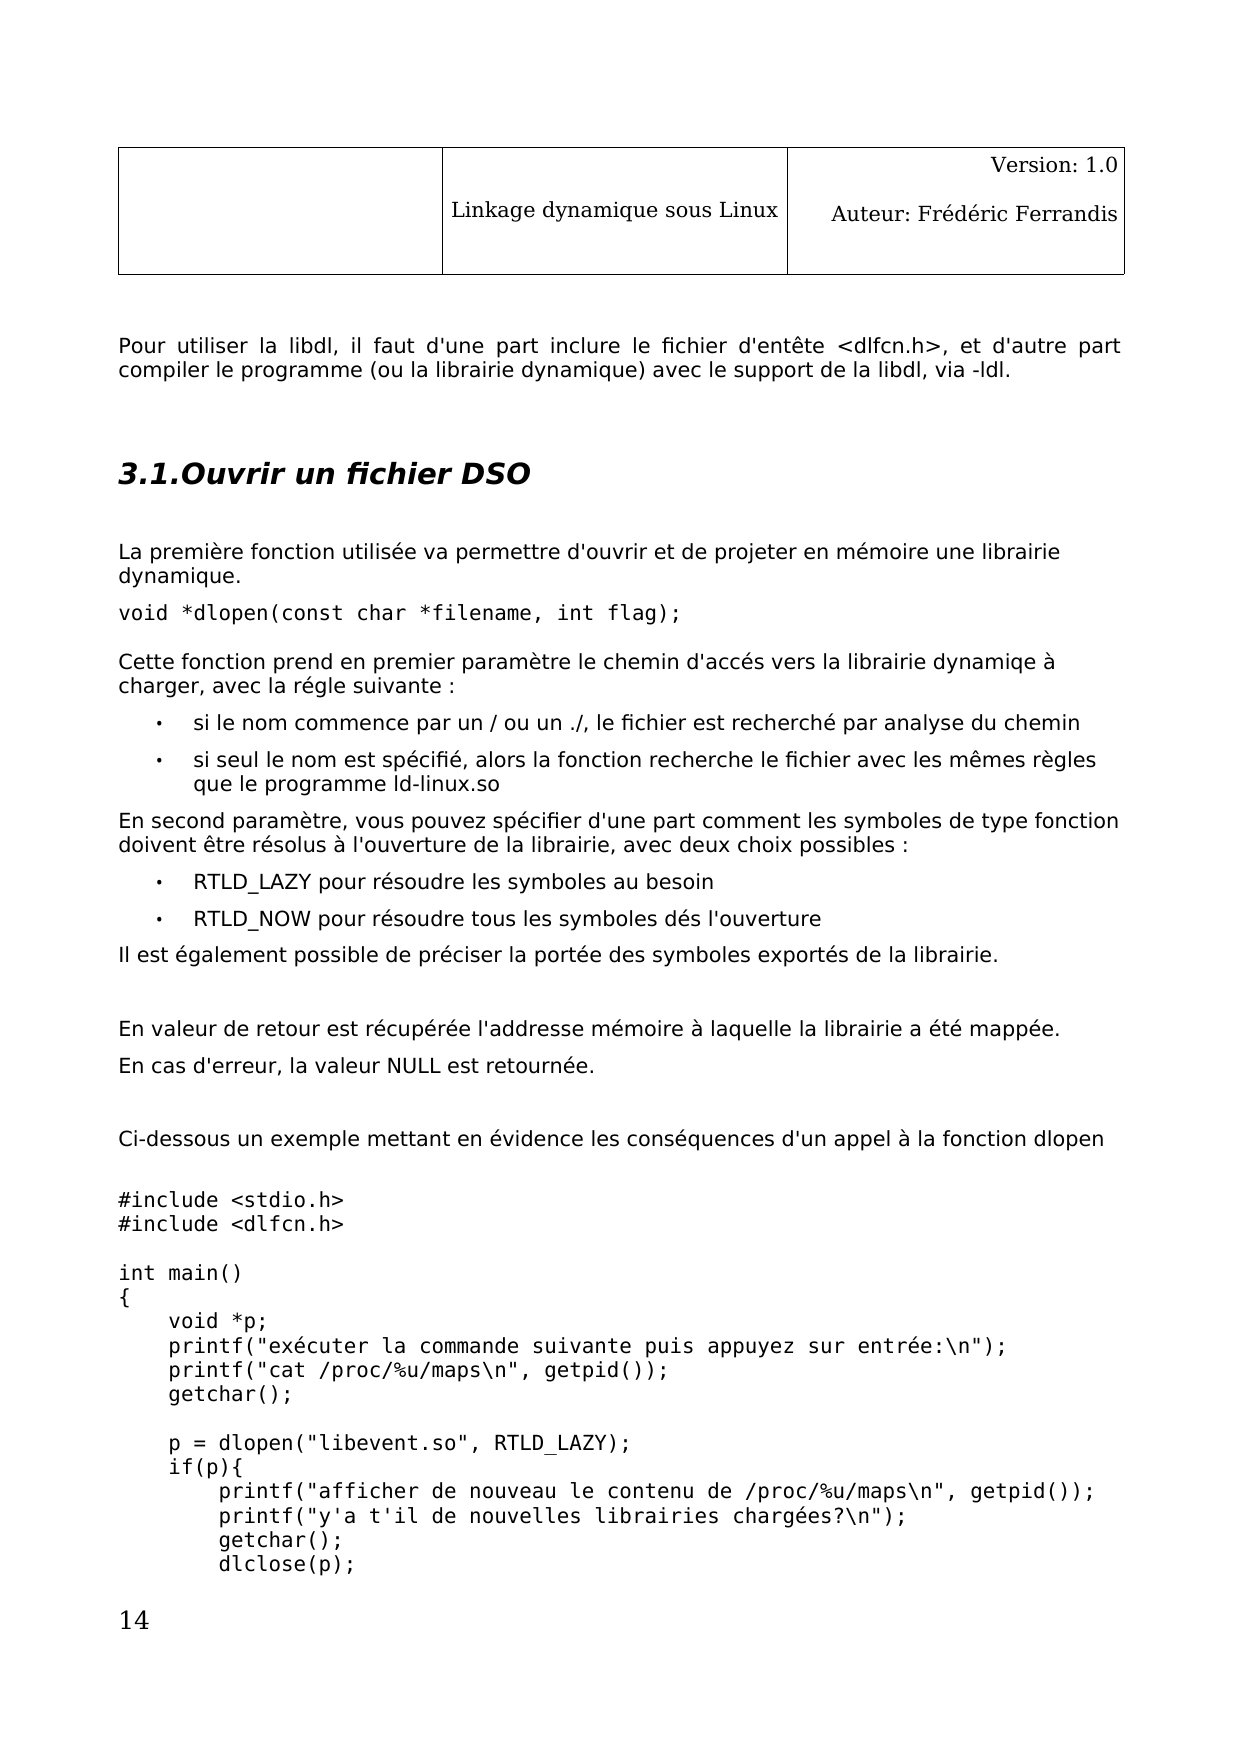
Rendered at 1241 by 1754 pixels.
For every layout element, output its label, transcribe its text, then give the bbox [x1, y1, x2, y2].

text printf("exécuter la commande suivante puis appuyez sur entrée:\n"); [118, 1334, 1122, 1358]
text En valeur de retour est récupérée l'addresse mémoire à laquelle la librairie a été mappée. [118, 1017, 1122, 1041]
text Il est également possible de préciser la portée des symboles exportés de la librairie. [118, 943, 1122, 968]
subtitle Ouvrir un fichier DSO [118, 457, 1122, 491]
text En cas d'erreur, la valeur NULL est retournée. [118, 1054, 1122, 1078]
text Pour utiliser la libdl, il faut d'une part inclure le fichier d'entête <dlfcn.h>, et d'autre part compiler le programme (ou la librairie dynamique) avec le support de la libdl, via -ldl. [118, 334, 1122, 383]
text #include <stdio.h> [118, 1188, 1122, 1212]
text printf("cat /proc/%u/maps\n", getpid()); [118, 1358, 1122, 1382]
text { [118, 1285, 1122, 1309]
text void *p; [118, 1309, 1122, 1334]
text void *dlopen(const char *filename, int flag); [118, 601, 1122, 626]
text getchar(); [118, 1528, 1122, 1552]
text getchar(); [118, 1382, 1122, 1407]
list RTLD_NOW pour résoudre tous les symboles dés l'ouverture [156, 907, 1122, 931]
list si le nom commence par un / ou un ./, le fichier est recherché par analyse du chemin [156, 711, 1122, 735]
list RTLD_LAZY pour résoudre les symboles au besoin [156, 870, 1122, 894]
text p = dlopen("libevent.so", RTLD_LAZY); [118, 1431, 1122, 1455]
text dlclose(p); [118, 1552, 1122, 1577]
text int main() [118, 1261, 1122, 1285]
text La première fonction utilisée va permettre d'ouvrir et de projeter en mémoire une librairie dynamique. [118, 540, 1122, 589]
list si seul le nom est spécifié, alors la fonction recherche le fichier avec les mêmes règles que le programme ld-linux.so [156, 748, 1122, 796]
text printf("afficher de nouveau le contenu de /proc/%u/maps\n", getpid()); [118, 1479, 1122, 1504]
text printf("y'a t'il de nouvelles librairies chargées?\n"); [118, 1504, 1122, 1528]
text if(p){ [118, 1455, 1122, 1479]
text #include <dlfcn.h> [118, 1212, 1122, 1237]
text Cette fonction prend en premier paramètre le chemin d'accés vers la librairie dynamiqe à charger, avec la régle suivante : [118, 650, 1122, 698]
text Ci-dessous un exemple mettant en évidence les conséquences d'un appel à la fonction dlopen [118, 1127, 1122, 1151]
text En second paramètre, vous pouvez spécifier d'une part comment les symboles de type fonction doivent être résolus à l'ouverture de la librairie, avec deux choix possibles : [118, 809, 1122, 857]
